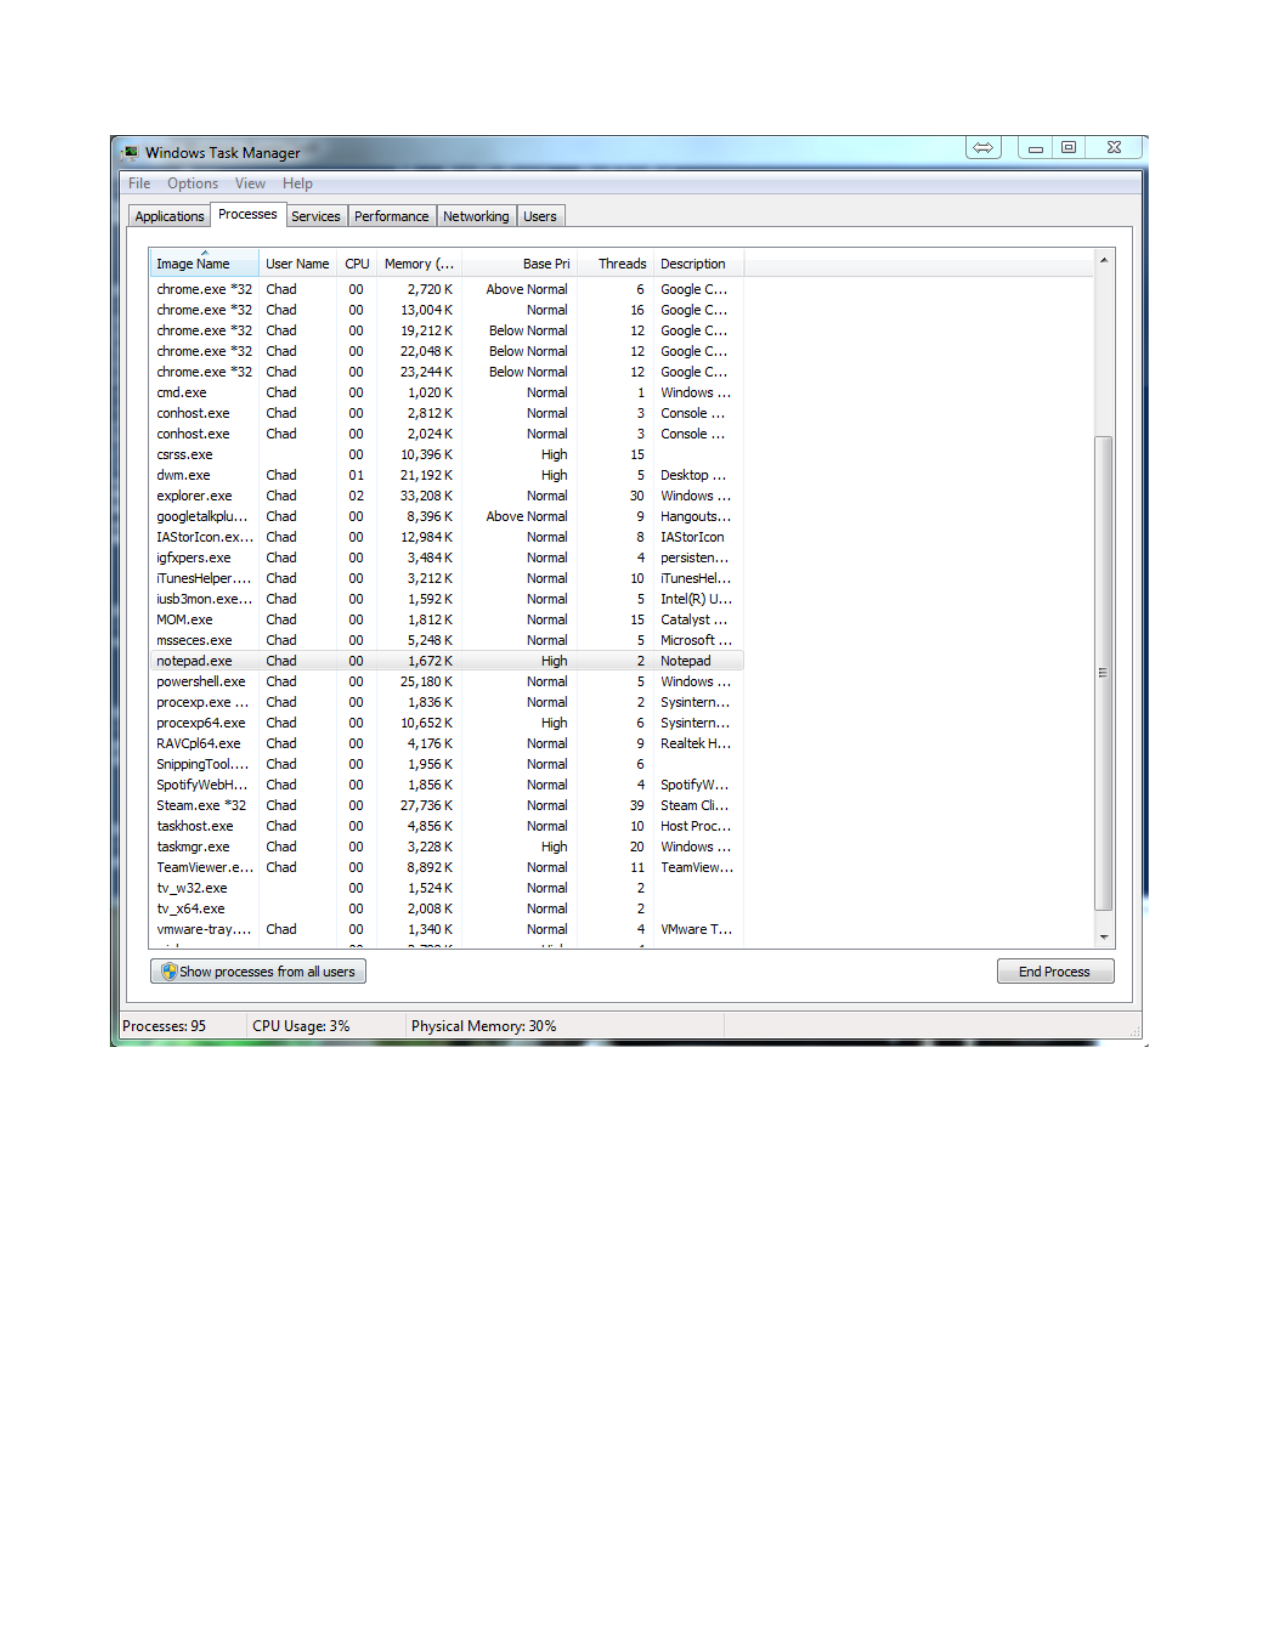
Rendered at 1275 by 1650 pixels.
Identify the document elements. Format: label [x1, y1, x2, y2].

picture [109, 135, 1149, 1047]
